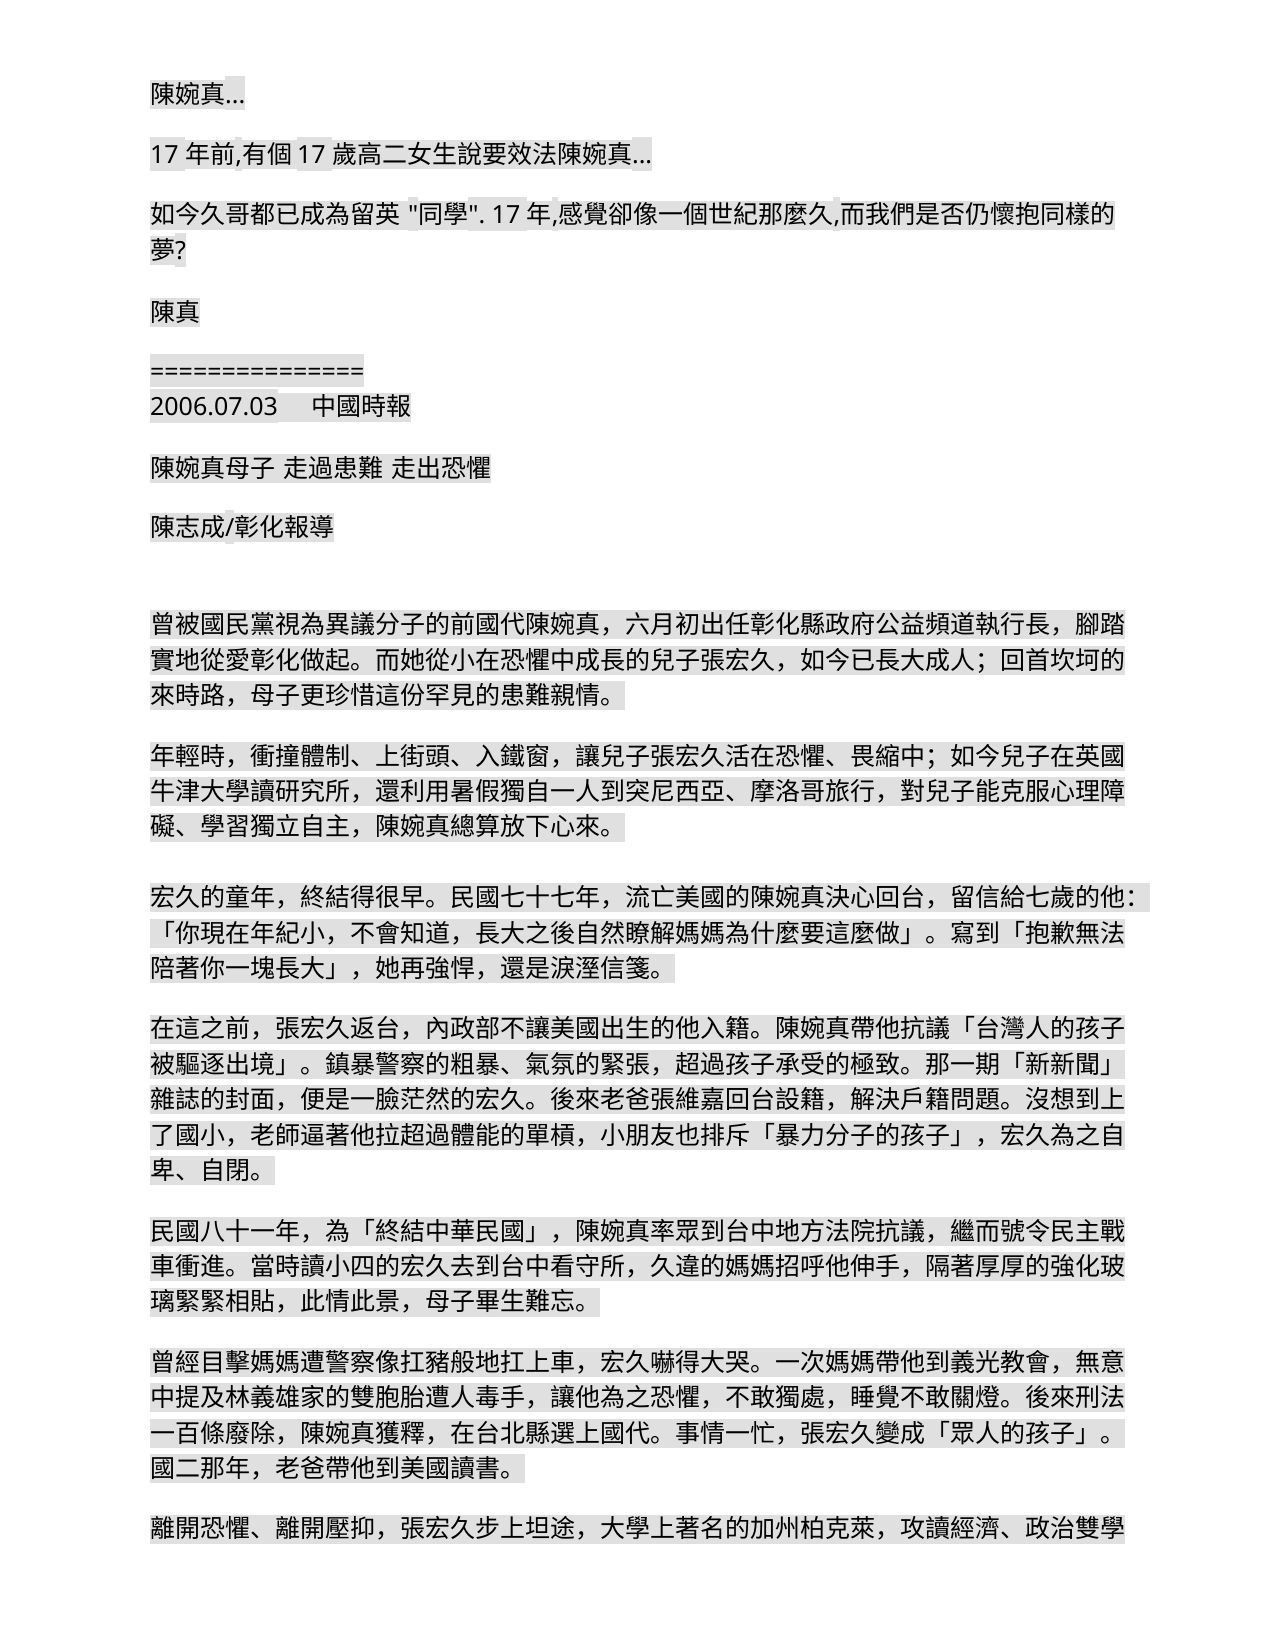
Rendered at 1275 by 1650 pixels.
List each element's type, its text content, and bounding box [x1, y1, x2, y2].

text 陳真 [150, 292, 1125, 327]
text 在這之前，張宏久返台，內政部不讓美國出生的他入籍。陳婉真帶他抗議「台灣人的孩子被驅逐出境」。鎮暴警察的粗暴、氣氛的緊張，超過孩子承受的極致。那一期「新新聞」雜誌的封面，便是一臉茫然的宏久。後來老爸張維嘉回台設籍，解決戶籍問題。沒想到上了國小，老師逼著他拉超過體能的單槓，小朋友也排斥「暴力分子的孩子」，宏久為之自卑、自閉。 [150, 1008, 1125, 1185]
text 陳婉真... [150, 75, 1125, 110]
text 如今久哥都已成為留英 "同學". 17 年,感覺卻像一個世紀那麼久,而我們是否仍懷抱同樣的夢? [150, 196, 1125, 267]
text 17 年前,有個17 歲高二女生說要效法陳婉真... [150, 135, 1125, 171]
text =============== 2006.07.03 中國時報 [150, 352, 1125, 423]
text 陳婉真母子 走過患難 走出恐懼 [150, 448, 1125, 483]
text 離開恐懼、離開壓抑，張宏久步上坦途，大學上著名的加州柏克萊，攻讀經濟、政治雙學 [150, 1508, 1125, 1544]
text 陳志成/彰化報導 [150, 508, 1125, 544]
text 民國八十一年，為「終結中華民國」，陳婉真率眾到台中地方法院抗議，繼而號令民主戰車衝進。當時讀小四的宏久去到台中看守所，久違的媽媽招呼他伸手，隔著厚厚的強化玻璃緊緊相貼，此情此景，母子畢生難忘。 [150, 1210, 1125, 1317]
text 年輕時，衝撞體制、上街頭、入鐵窗，讓兒子張宏久活在恐懼、畏縮中；如今兒子在英國牛津大學讀研究所，還利用暑假獨自一人到突尼西亞、摩洛哥旅行，對兒子能克服心理障礙、學習獨立自主，陳婉真總算放下心來。 宏久的童年，終結得很早。民國七十七年，流亡美國的陳婉真決心回台，留信給七歲的他：「你現在年紀小，不會知道，長大之後自然瞭解媽媽為什麼要這麼做」。寫到「抱歉無法陪著你一塊長大」，她再強悍，還是淚溼信箋。 [150, 735, 1125, 983]
text 曾被國民黨視為異議分子的前國代陳婉真，六月初出任彰化縣政府公益頻道執行長，腳踏實地從愛彰化做起。而她從小在恐懼中成長的兒子張宏久，如今已長大成人；回首坎坷的來時路，母子更珍惜這份罕見的患難親情。 [150, 569, 1125, 710]
text 曾經目擊媽媽遭警察像扛豬般地扛上車，宏久嚇得大哭。一次媽媽帶他到義光教會，無意中提及林義雄家的雙胞胎遭人毒手，讓他為之恐懼，不敢獨處，睡覺不敢關燈。後來刑法一百條廢除，陳婉真獲釋，在台北縣選上國代。事情一忙，張宏久變成「眾人的孩子」。國二那年，老爸帶他到美國讀書。 [150, 1342, 1125, 1483]
